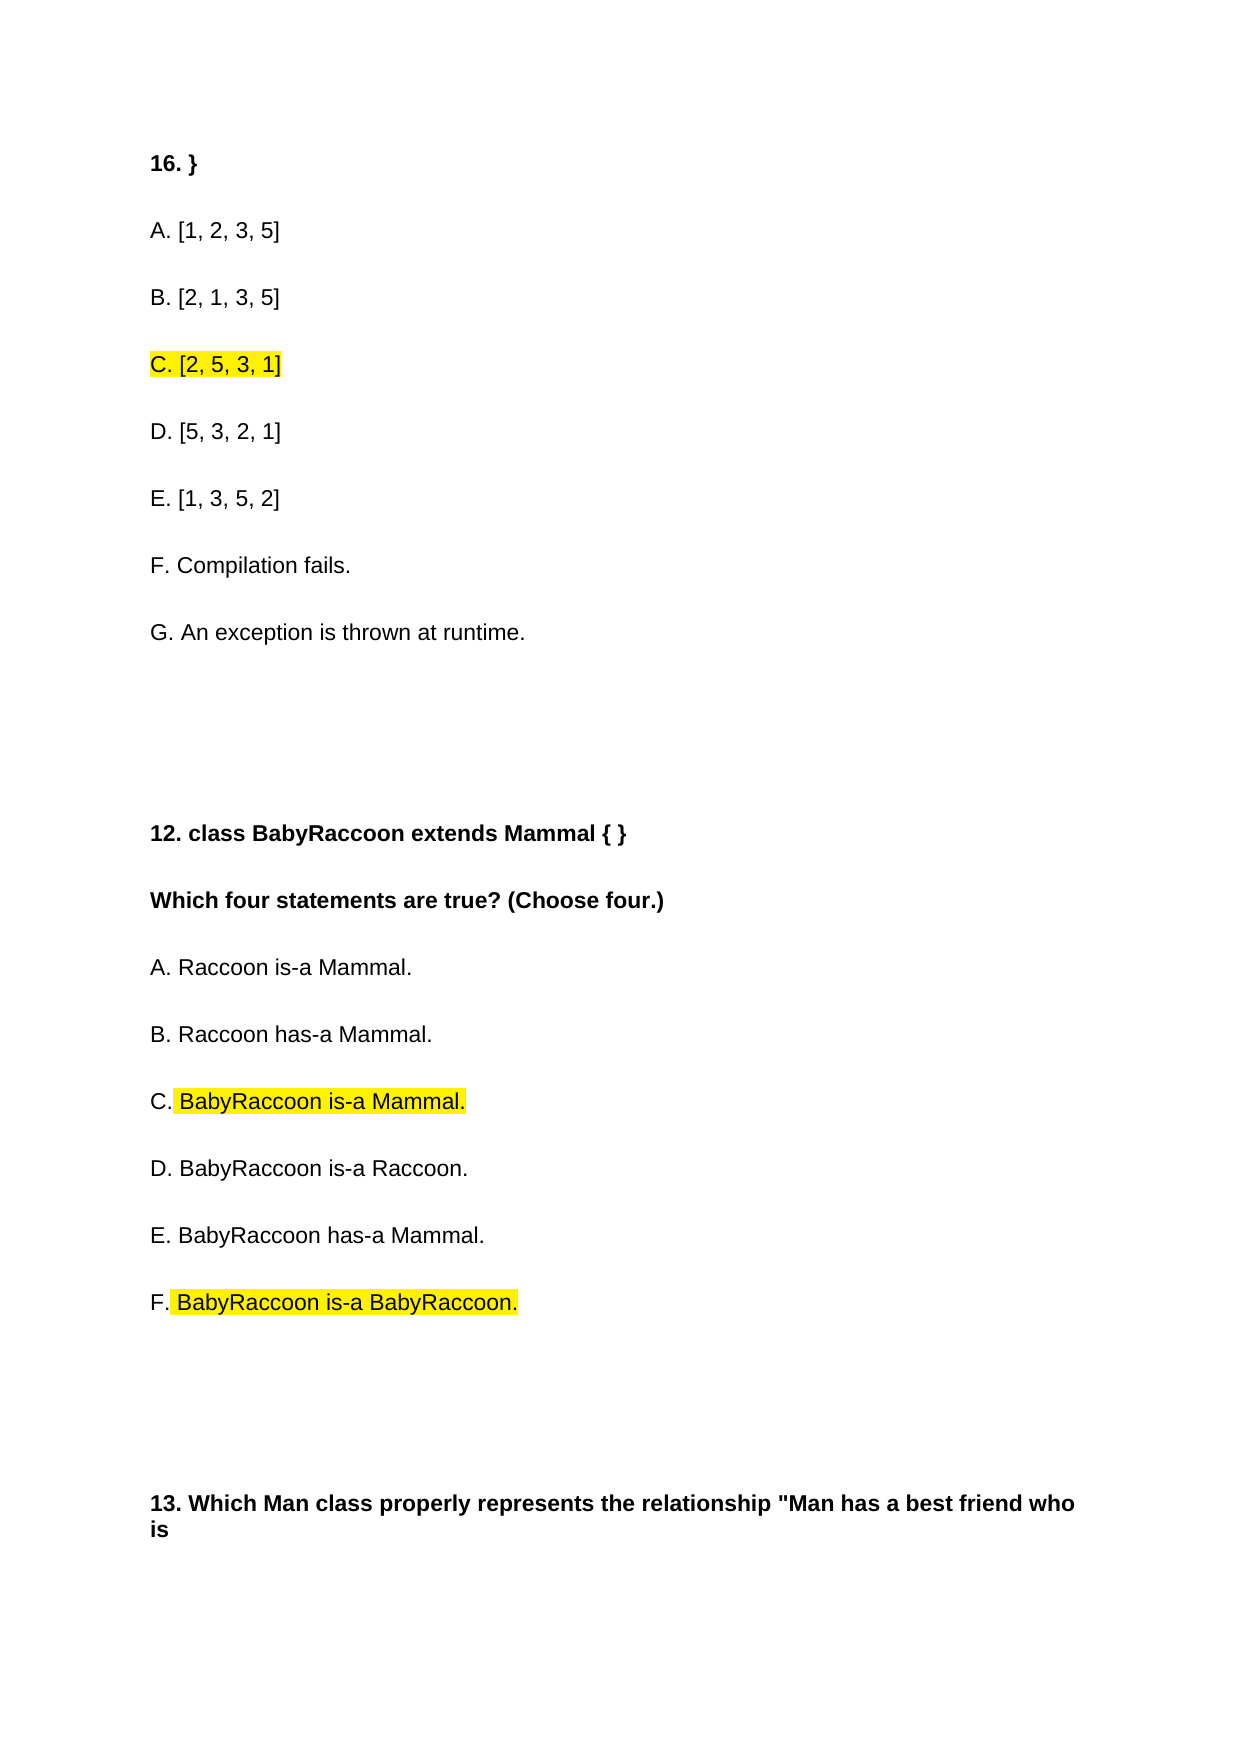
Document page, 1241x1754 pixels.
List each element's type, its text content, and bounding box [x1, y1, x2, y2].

text A. [1, 2, 3, 5] [150, 217, 1090, 243]
text A. Raccoon is-a Mammal. [150, 954, 1090, 980]
text B. [2, 1, 3, 5] [150, 284, 1090, 310]
text 13. Which Man class properly represents the relationship "Man has a best friend who is [150, 1489, 1090, 1542]
text D. BabyRaccoon is-a Raccoon. [150, 1155, 1090, 1181]
text F. Compilation fails. [150, 552, 1090, 578]
text 12. class BabyRaccoon extends Mammal { } [150, 820, 1090, 846]
text C. [2, 5, 3, 1] [150, 351, 1090, 377]
text C. BabyRaccoon is-a Mammal. [150, 1088, 1090, 1114]
text D. [5, 3, 2, 1] [150, 418, 1090, 444]
text E. BabyRaccoon has-a Mammal. [150, 1222, 1090, 1248]
text G. An exception is thrown at runtime. [150, 619, 1090, 645]
text F. BabyRaccoon is-a BabyRaccoon. [150, 1289, 1090, 1315]
text Which four statements are true? (Choose four.) [150, 887, 1090, 913]
text B. Raccoon has-a Mammal. [150, 1021, 1090, 1047]
text E. [1, 3, 5, 2] [150, 485, 1090, 511]
text 16. } [150, 150, 1090, 176]
